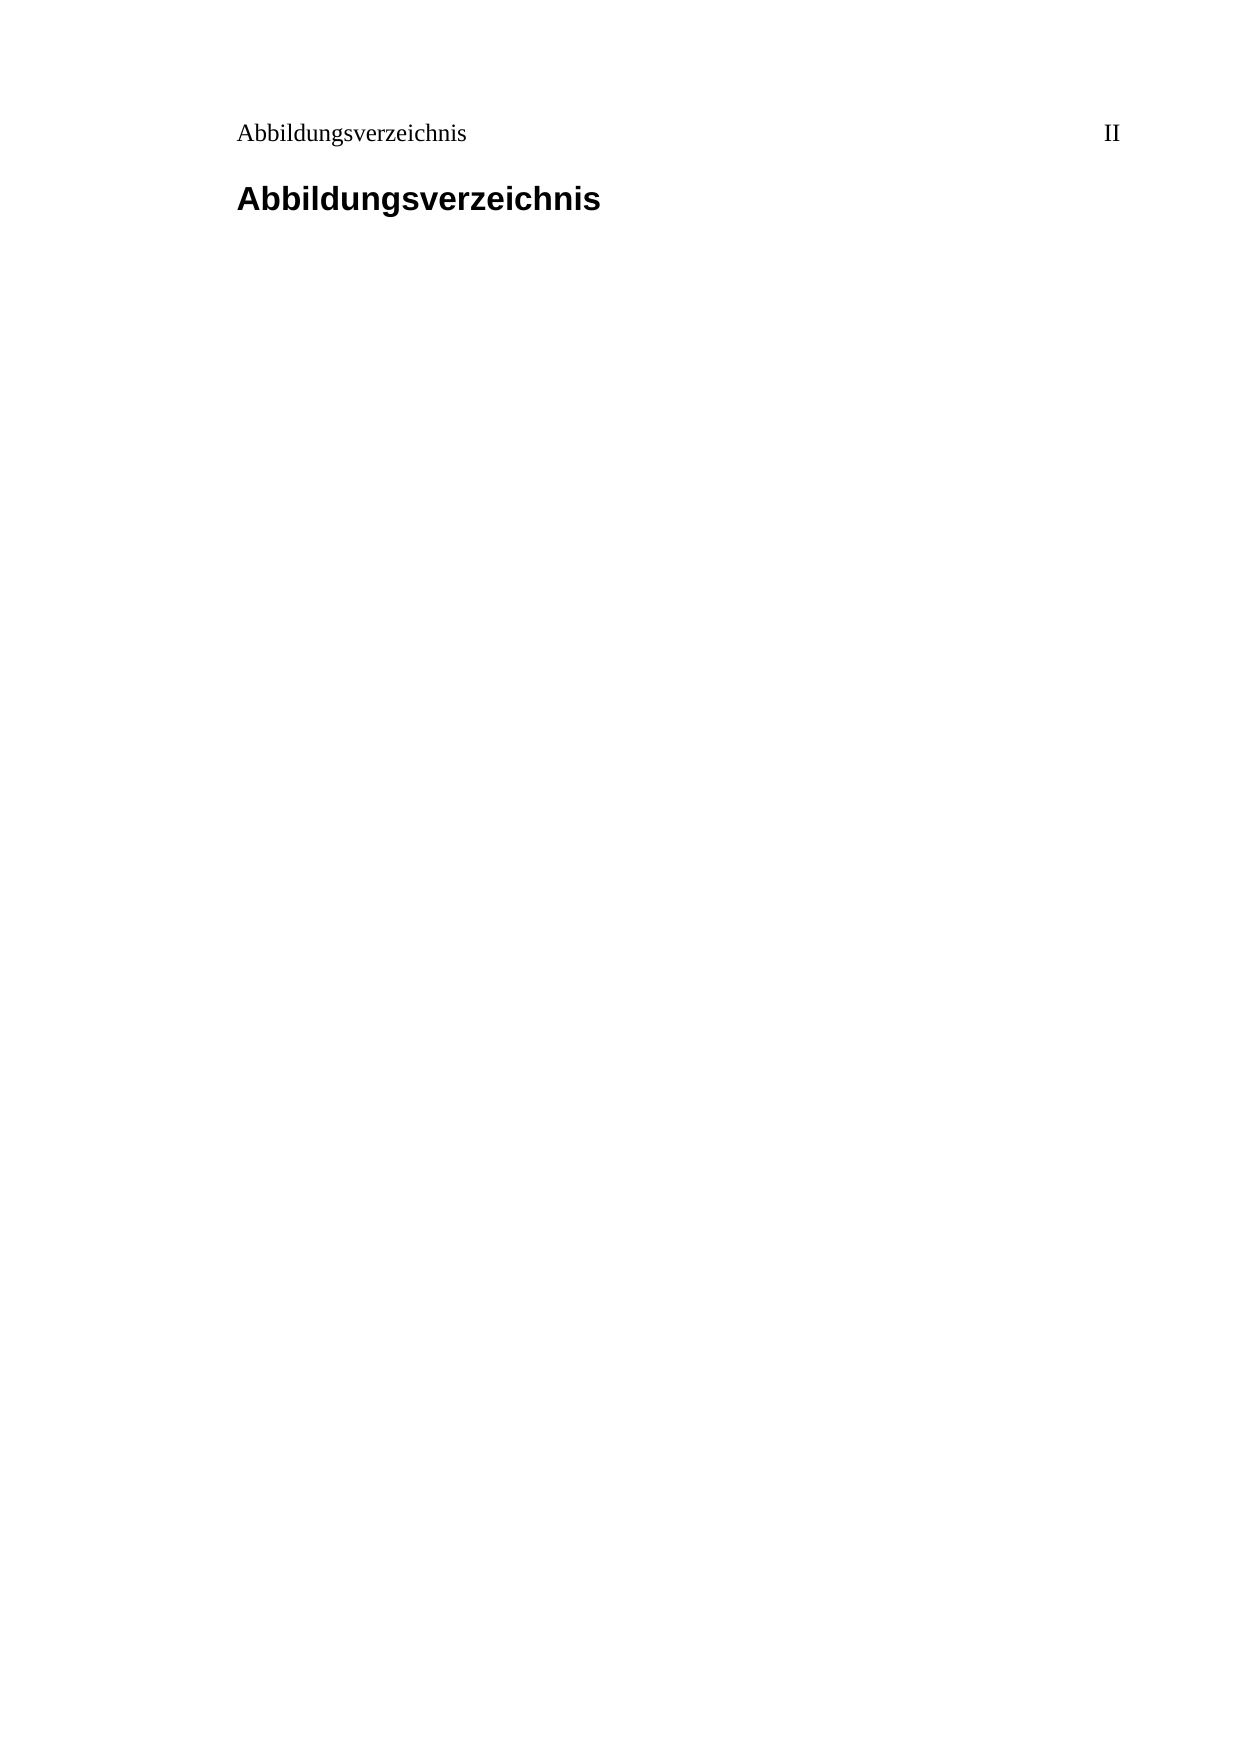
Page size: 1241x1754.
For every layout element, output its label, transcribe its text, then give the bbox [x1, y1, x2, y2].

subtitle Abbildungsverzeichnis [236, 179, 1122, 218]
